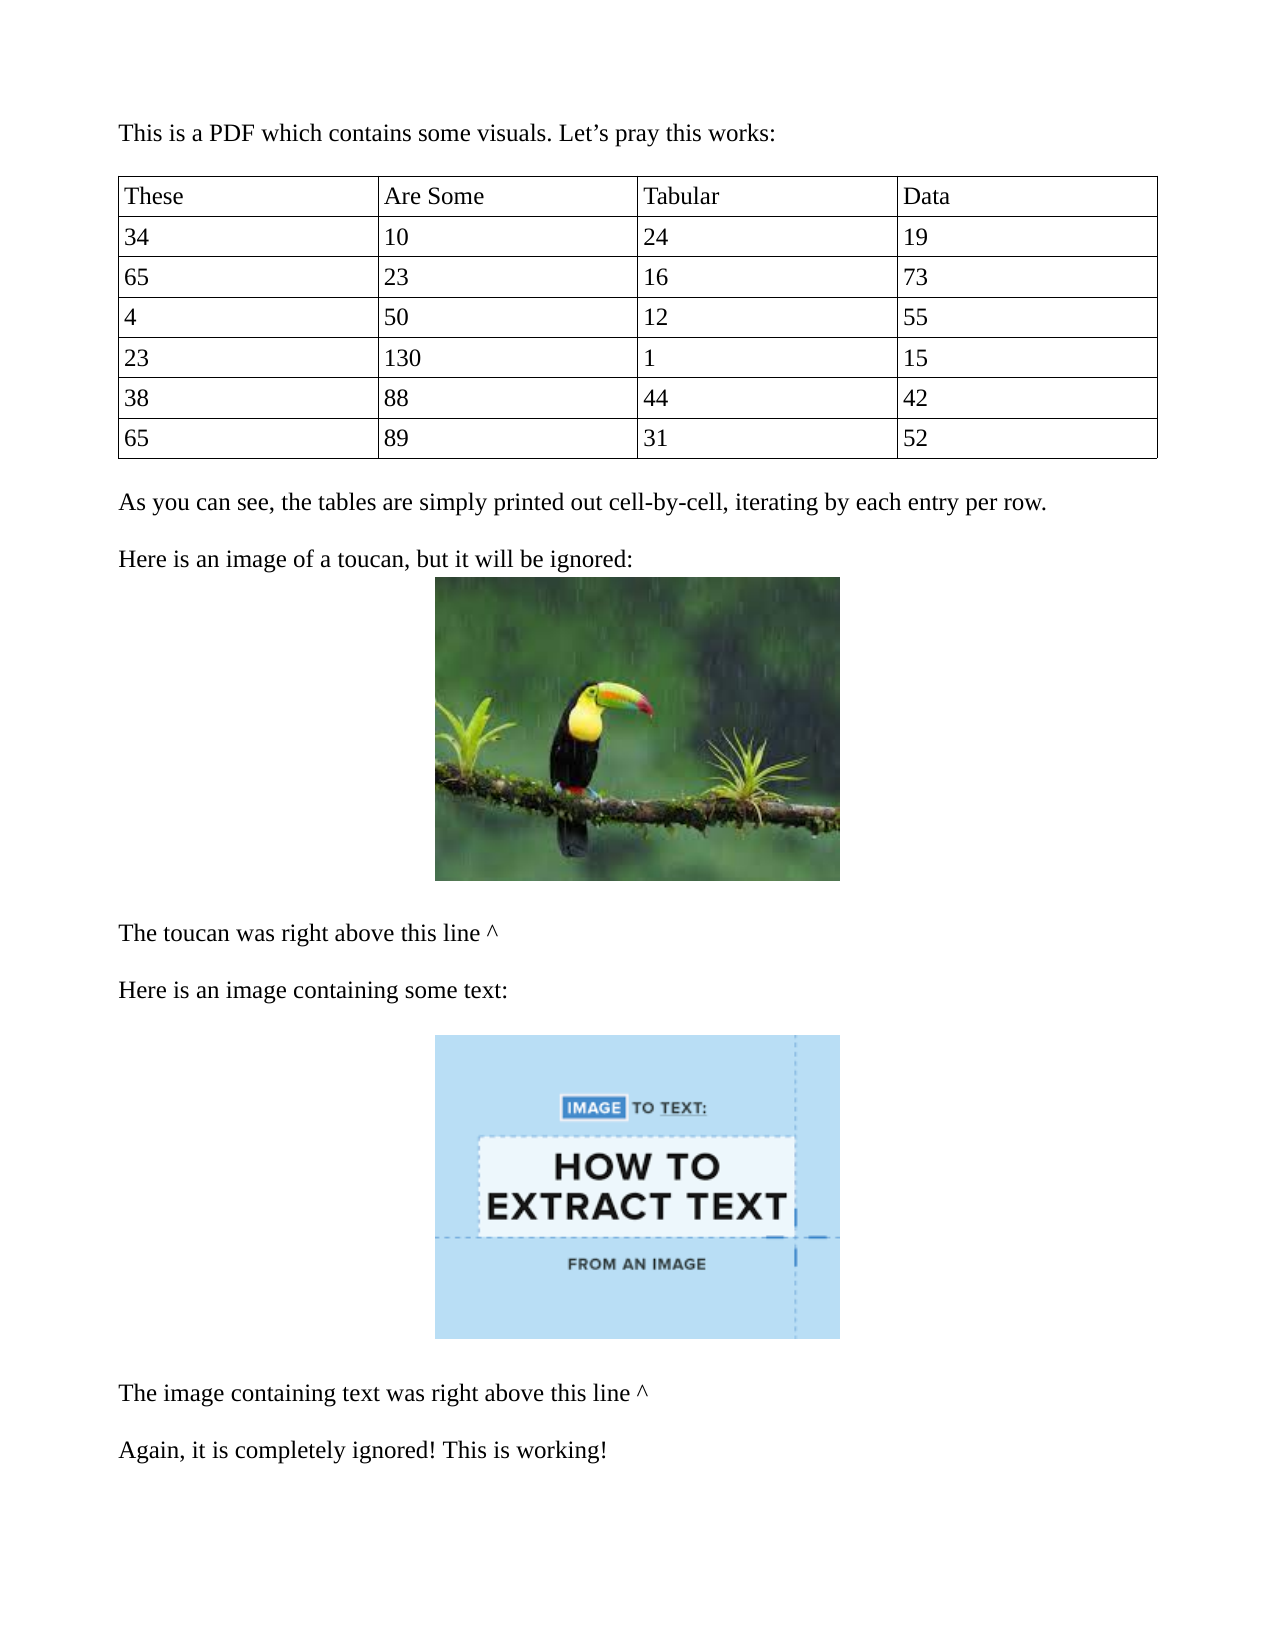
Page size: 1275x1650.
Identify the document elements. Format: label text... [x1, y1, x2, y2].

table_cell 65 [119, 257, 378, 297]
text Again, it is completely ignored! This is working! [118, 1435, 1157, 1464]
table_cell 65 [119, 419, 378, 458]
table_cell 34 [119, 217, 378, 256]
table_cell 130 [379, 338, 637, 377]
text Here is an image of a toucan, but it will be ignored: [118, 544, 1157, 573]
table_cell 23 [119, 338, 378, 377]
picture [435, 577, 840, 881]
table_cell 44 [638, 378, 897, 417]
table_cell 10 [379, 217, 637, 256]
table_header Data [898, 177, 1157, 216]
table_header Tabular [638, 177, 897, 216]
text As you can see, the tables are simply printed out cell-by-cell, iterating by each entry per row. [118, 487, 1157, 515]
text Here is an image containing some text: [118, 975, 1157, 1004]
table_cell 88 [379, 378, 637, 417]
table_cell 15 [898, 338, 1157, 377]
table_cell 31 [638, 419, 897, 458]
text The image containing text was right above this line ^ [118, 1378, 1157, 1407]
table_cell 12 [638, 298, 897, 337]
table_cell 52 [898, 419, 1157, 458]
text The toucan was right above this line ^ [118, 918, 1157, 947]
table_cell 42 [898, 378, 1157, 417]
table_cell 38 [119, 378, 378, 417]
table_cell 50 [379, 298, 637, 337]
table_cell 89 [379, 419, 637, 458]
table_header These [119, 177, 378, 216]
table_header Are Some [379, 177, 637, 216]
table_cell 16 [638, 257, 897, 297]
text This is a PDF which contains some visuals. Let’s pray this works: [118, 118, 1157, 147]
table_cell 19 [898, 217, 1157, 256]
picture [435, 1035, 840, 1339]
table_cell 1 [638, 338, 897, 377]
table_cell 73 [898, 257, 1157, 297]
table_cell 55 [898, 298, 1157, 337]
table_cell 24 [638, 217, 897, 256]
table_cell 4 [119, 298, 378, 337]
table_cell 23 [379, 257, 637, 297]
